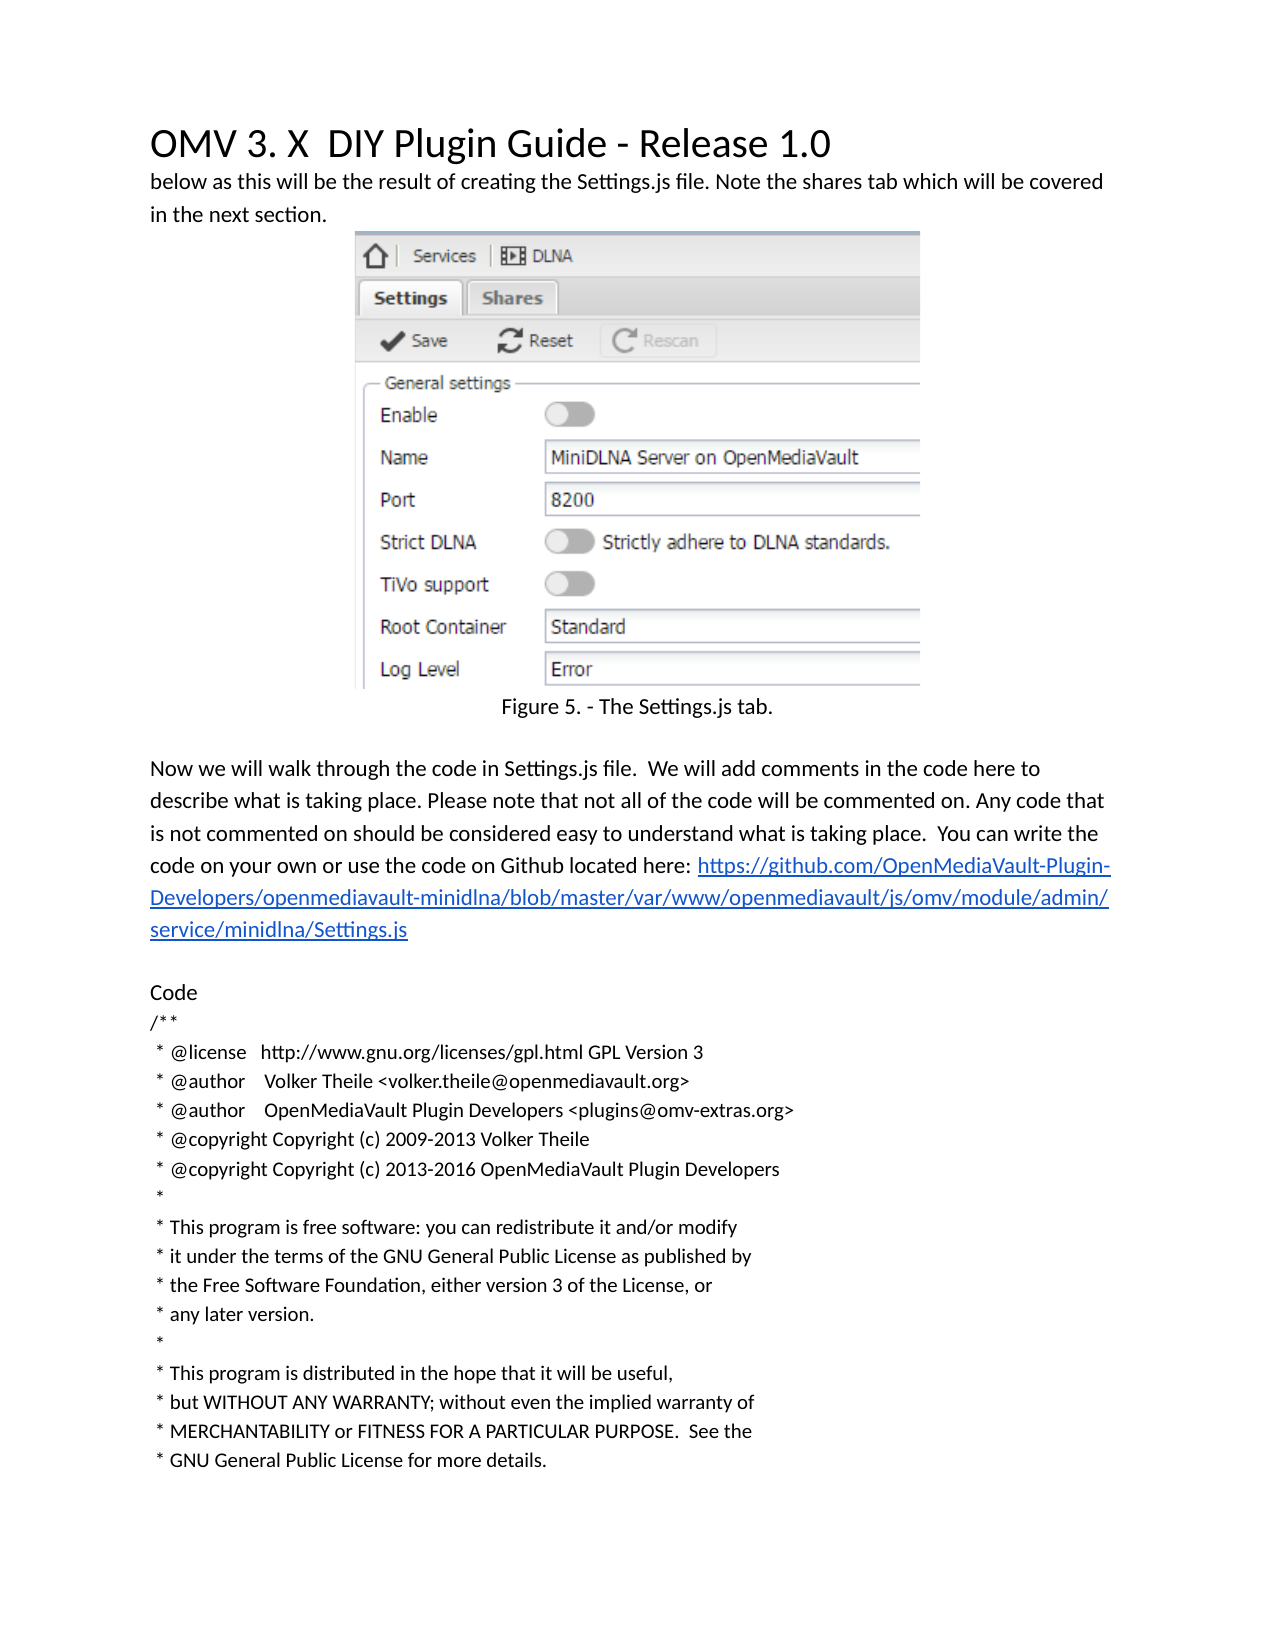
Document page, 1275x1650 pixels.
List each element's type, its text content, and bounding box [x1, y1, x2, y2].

text /** * @license http://www.gnu.org/licenses/gpl.html GPL Version 3 * @author Volker Theile <volker.theile@openmediavault.org> * @author OpenMediaVault Plugin Developers <plugins@omv-extras.org> * @copyright Copyright (c) 2009-2013 Volker Theile * @copyright Copyright (c) 2013-2016 OpenMediaVault Plugin Developers * * This program is free software: you can redistribute it and/or modify * it under the terms of the GNU General Public License as published by * the Free Software Foundation, either version 3 of the License, or * any later version. * * This program is distributed in the hope that it will be useful, * but WITHOUT ANY WARRANTY; without even the implied warranty of * MERCHANTABILITY or FITNESS FOR A PARTICULAR PURPOSE. See the * GNU General Public License for more details. [150, 1010, 1125, 1473]
text Code [150, 978, 1125, 1006]
picture [354, 231, 921, 689]
text Figure 5. - The Settings.js tab. [150, 692, 1125, 720]
text Now we will walk through the code in Settings.js file. We will add comments in the code here to describe what is taking place. Please note that not all of the code will be commented on. Any code that is not commented on should be considered easy to understand what is taking place. You can write the code on your own or use the code on Github located here: https://github.com/OpenMediaVault-Plugin-Developers/openmediavault-minidlna/blob/master/var/www/openmediavault/js/omv/module/admin/service/minidlna/Settings.js [150, 754, 1125, 943]
text below as this will be the result of creating the Settings.js file. Note the shares tab which will be covered in the next section. [150, 167, 1125, 228]
